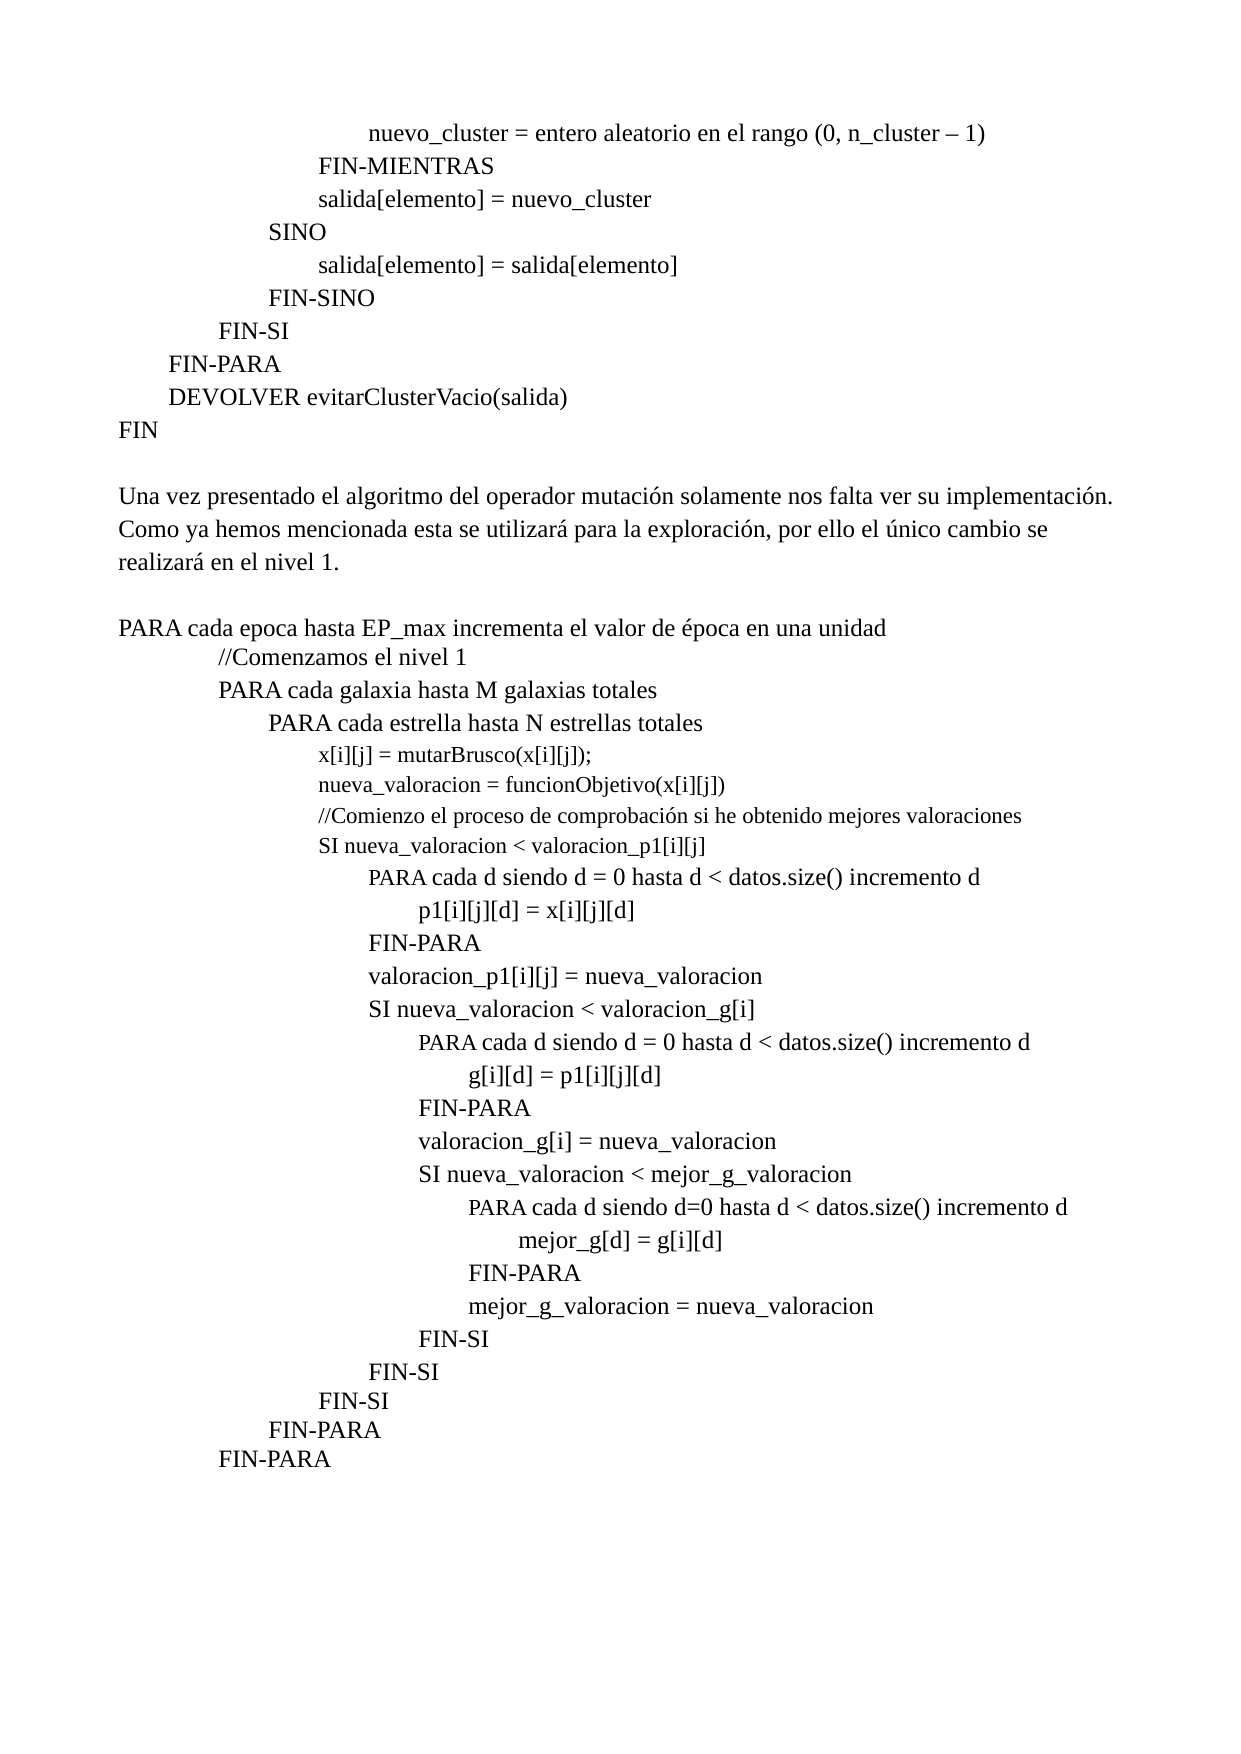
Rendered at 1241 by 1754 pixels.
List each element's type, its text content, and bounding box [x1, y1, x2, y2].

text PARA cada galaxia hasta M galaxias totales [118, 675, 1122, 704]
text salida[elemento] = salida[elemento] [118, 250, 1122, 279]
text FIN-SI [118, 1386, 1122, 1415]
text FIN-SINO [118, 283, 1122, 312]
text DEVOLVER evitarClusterVacio(salida) [118, 382, 1122, 411]
text PARA cada d siendo d=0 hasta d < datos.size() incremento d [118, 1192, 1122, 1221]
text FIN-PARA [118, 1258, 1122, 1287]
text mejor_g[d] = g[i][d] [118, 1225, 1122, 1254]
text p1[i][j][d] = x[i][j][d] [118, 895, 1122, 924]
text //Comienzo el proceso de comprobación si he obtenido mejores valoraciones [118, 802, 1122, 828]
text SINO [118, 217, 1122, 246]
text Una vez presentado el algoritmo del operador mutación solamente nos falta ver su implementación. Como ya hemos mencionada esta se utilizará para la exploración, por ello el único cambio se realizará en el nivel 1. [118, 481, 1122, 576]
text SI nueva_valoracion < mejor_g_valoracion [118, 1159, 1122, 1188]
text PARA cada d siendo d = 0 hasta d < datos.size() incremento d [118, 862, 1122, 891]
text g[i][d] = p1[i][j][d] [118, 1060, 1122, 1089]
text valoracion_p1[i][j] = nueva_valoracion [118, 961, 1122, 990]
text PARA cada estrella hasta N estrellas totales [118, 708, 1122, 737]
text PARA cada epoca hasta EP_max incrementa el valor de época en una unidad [118, 613, 1122, 642]
text nueva_valoracion = funcionObjetivo(x[i][j]) [118, 771, 1122, 798]
text FIN-PARA [118, 928, 1122, 957]
text FIN-SI [118, 1357, 1122, 1386]
text FIN-MIENTRAS [118, 151, 1122, 180]
text x[i][j] = mutarBrusco(x[i][j]); [118, 741, 1122, 768]
text FIN [118, 415, 1122, 444]
text FIN-SI [118, 1324, 1122, 1353]
text //Comenzamos el nivel 1 [118, 642, 1122, 671]
text mejor_g_valoracion = nueva_valoracion [118, 1291, 1122, 1320]
text FIN-PARA [118, 1093, 1122, 1122]
text FIN-PARA [118, 349, 1122, 378]
text salida[elemento] = nuevo_cluster [118, 184, 1122, 213]
text PARA cada d siendo d = 0 hasta d < datos.size() incremento d [118, 1027, 1122, 1056]
text FIN-SI [118, 316, 1122, 345]
text nuevo_cluster = entero aleatorio en el rango (0, n_cluster – 1) [118, 118, 1122, 147]
text SI nueva_valoracion < valoracion_p1[i][j] [118, 832, 1122, 858]
text FIN-PARA [118, 1444, 1122, 1472]
text SI nueva_valoracion < valoracion_g[i] [118, 994, 1122, 1023]
text valoracion_g[i] = nueva_valoracion [118, 1126, 1122, 1155]
text FIN-PARA [118, 1415, 1122, 1444]
